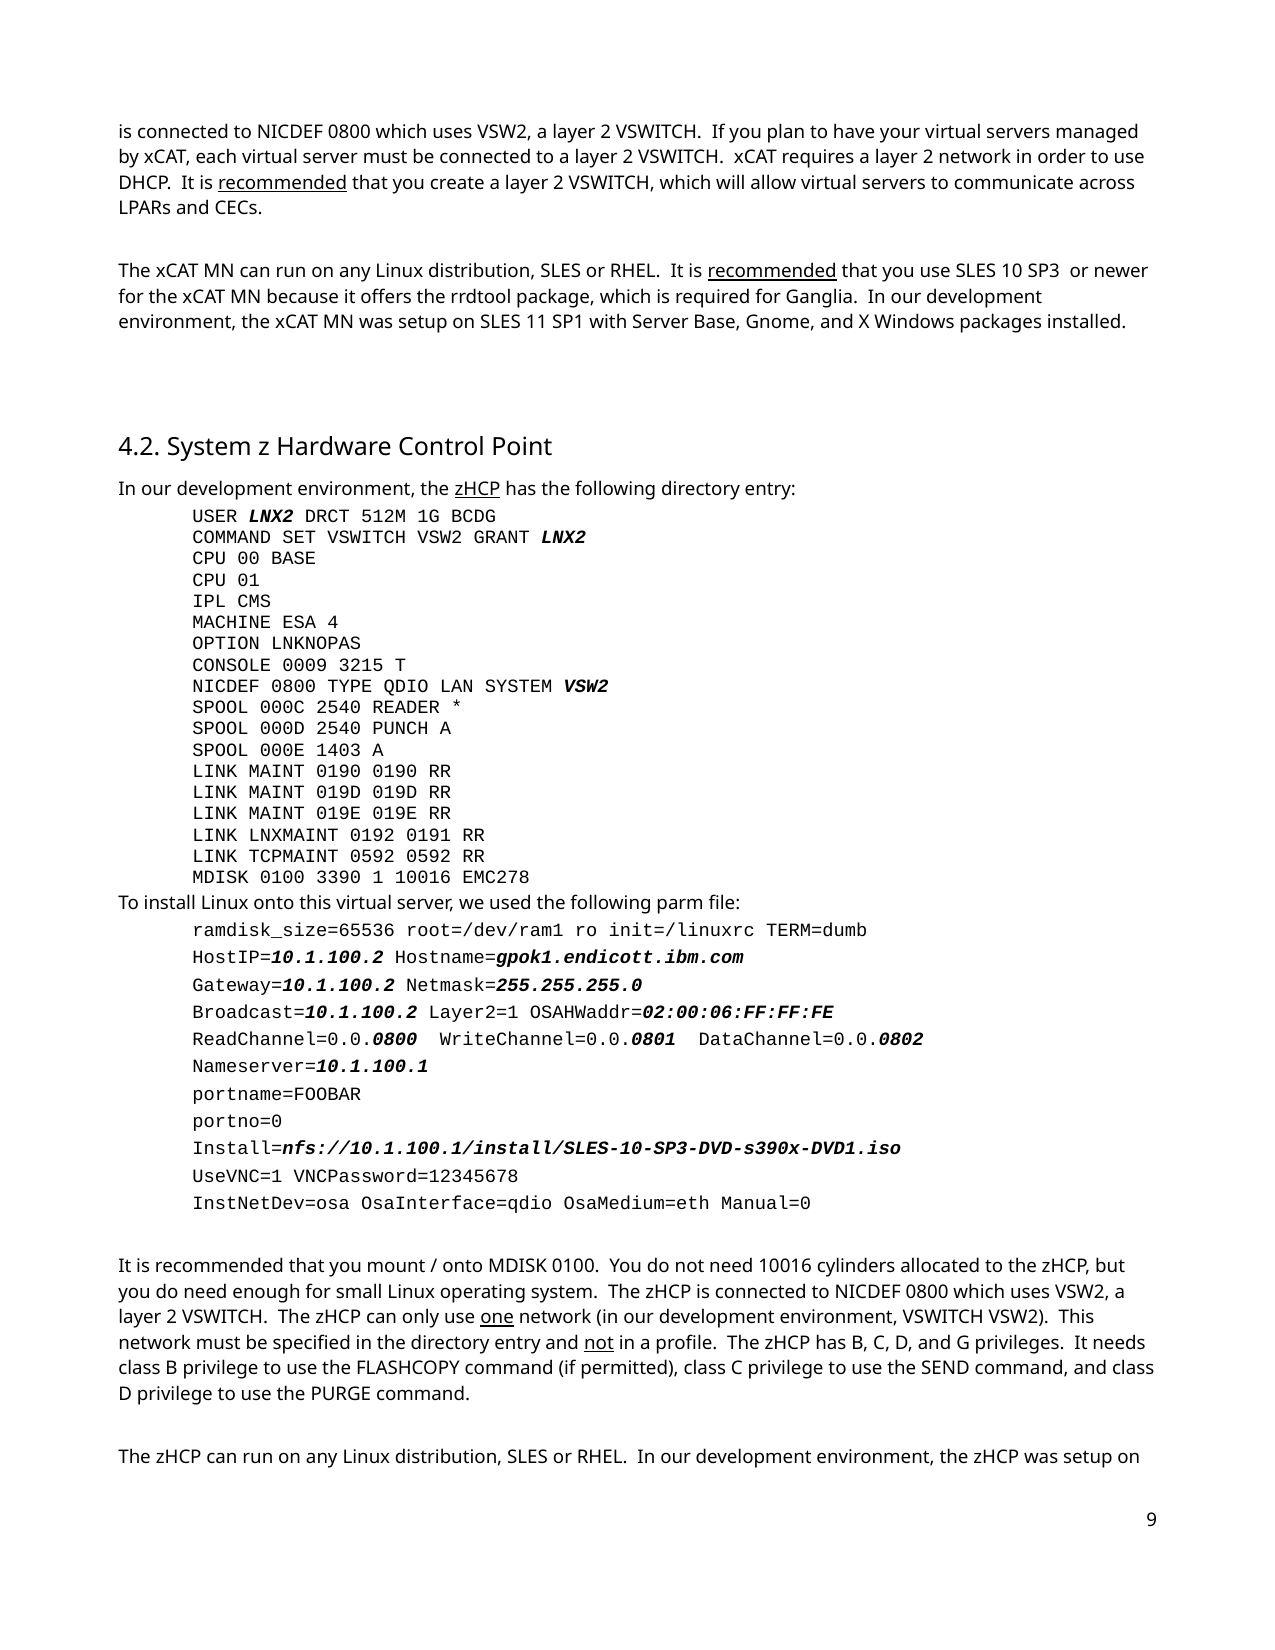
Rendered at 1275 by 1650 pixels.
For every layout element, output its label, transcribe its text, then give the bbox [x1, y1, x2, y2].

text In our development environment, the zHCP has the following directory entry: [118, 475, 1157, 501]
text InstNetDev=osa OsaInterface=qdio OsaMedium=eth Manual=0 [192, 1194, 1157, 1215]
text It is recommended that you mount / onto MDISK 0100. You do not need 10016 cylinders allocated to the zHCP, but you do need enough for small Linux operating system. The zHCP is connected to NICDEF 0800 which uses VSW2, a layer 2 VSWITCH. The zHCP can only use one network (in our development environment, VSWITCH VSW2). This network must be specified in the directory entry and not in a profile. The zHCP has B, C, D, and G privileges. It needs class B privilege to use the FLASHCOPY command (if permitted), class C privilege to use the SEND command, and class D privilege to use the PURGE command. [118, 1252, 1157, 1406]
text LINK TCPMAINT 0592 0592 RR [192, 847, 1157, 868]
text Nameserver=10.1.100.1 [192, 1057, 1157, 1078]
text COMMAND SET VSWITCH VSW2 GRANT LNX2 [192, 528, 1157, 549]
text SPOOL 000E 1403 A [192, 740, 1157, 762]
text To install Linux onto this virtual server, we used the following parm file: [118, 889, 1157, 915]
text LINK MAINT 019D 019D RR [192, 783, 1157, 804]
text OPTION LNKNOPAS [192, 634, 1157, 655]
text MACHINE ESA 4 [192, 613, 1157, 634]
text is connected to NICDEF 0800 which uses VSW2, a layer 2 VSWITCH. If you plan to have your virtual servers managed by xCAT, each virtual server must be connected to a layer 2 VSWITCH. xCAT requires a layer 2 network in order to use DHCP. It is recommended that you create a layer 2 VSWITCH, which will allow virtual servers to communicate across LPARs and CECs. [118, 118, 1157, 220]
text SPOOL 000C 2540 READER * [192, 698, 1157, 719]
text IPL CMS [192, 592, 1157, 613]
text NICDEF 0800 TYPE QDIO LAN SYSTEM VSW2 [192, 677, 1157, 698]
text Gateway=10.1.100.2 Netmask=255.255.255.0 [192, 975, 1157, 997]
text The xCAT MN can run on any Linux distribution, SLES or RHEL. It is recommended that you use SLES 10 SP3 or newer for the xCAT MN because it offers the rrdtool package, which is required for Ganglia. In our development environment, the xCAT MN was setup on SLES 11 SP1 with Server Base, Gnome, and X Windows packages installed. [118, 258, 1157, 334]
text MDISK 0100 3390 1 10016 EMC278 [192, 868, 1157, 889]
text LINK MAINT 0190 0190 RR [192, 762, 1157, 783]
text CPU 01 [192, 570, 1157, 592]
text Broadcast=10.1.100.2 Layer2=1 OSAHWaddr=02:00:06:FF:FF:FE [192, 1003, 1157, 1024]
text USER LNX2 DRCT 512M 1G BCDG [192, 507, 1157, 528]
text Install=nfs://10.1.100.1/install/SLES-10-SP3-DVD-s390x-DVD1.iso [192, 1139, 1157, 1160]
text SPOOL 000D 2540 PUNCH A [192, 719, 1157, 740]
text The zHCP can run on any Linux distribution, SLES or RHEL. In our development environment, the zHCP was setup on [118, 1443, 1157, 1469]
text ramdisk_size=65536 root=/dev/ram1 ro init=/linuxrc TERM=dumb [192, 921, 1157, 942]
text LINK MAINT 019E 019E RR [192, 804, 1157, 825]
text portno=0 [192, 1112, 1157, 1133]
text CONSOLE 0009 3215 T [192, 655, 1157, 677]
text portname=FOOBAR [192, 1084, 1157, 1106]
subtitle 4.2. System z Hardware Control Point [118, 428, 1157, 463]
text LINK LNXMAINT 0192 0191 RR [192, 825, 1157, 847]
text UseVNC=1 VNCPassword=12345678 [192, 1166, 1157, 1188]
text HostIP=10.1.100.2 Hostname=gpok1.endicott.ibm.com [192, 948, 1157, 969]
text ReadChannel=0.0.0800 WriteChannel=0.0.0801 DataChannel=0.0.0802 [192, 1030, 1157, 1051]
text CPU 00 BASE [192, 549, 1157, 570]
